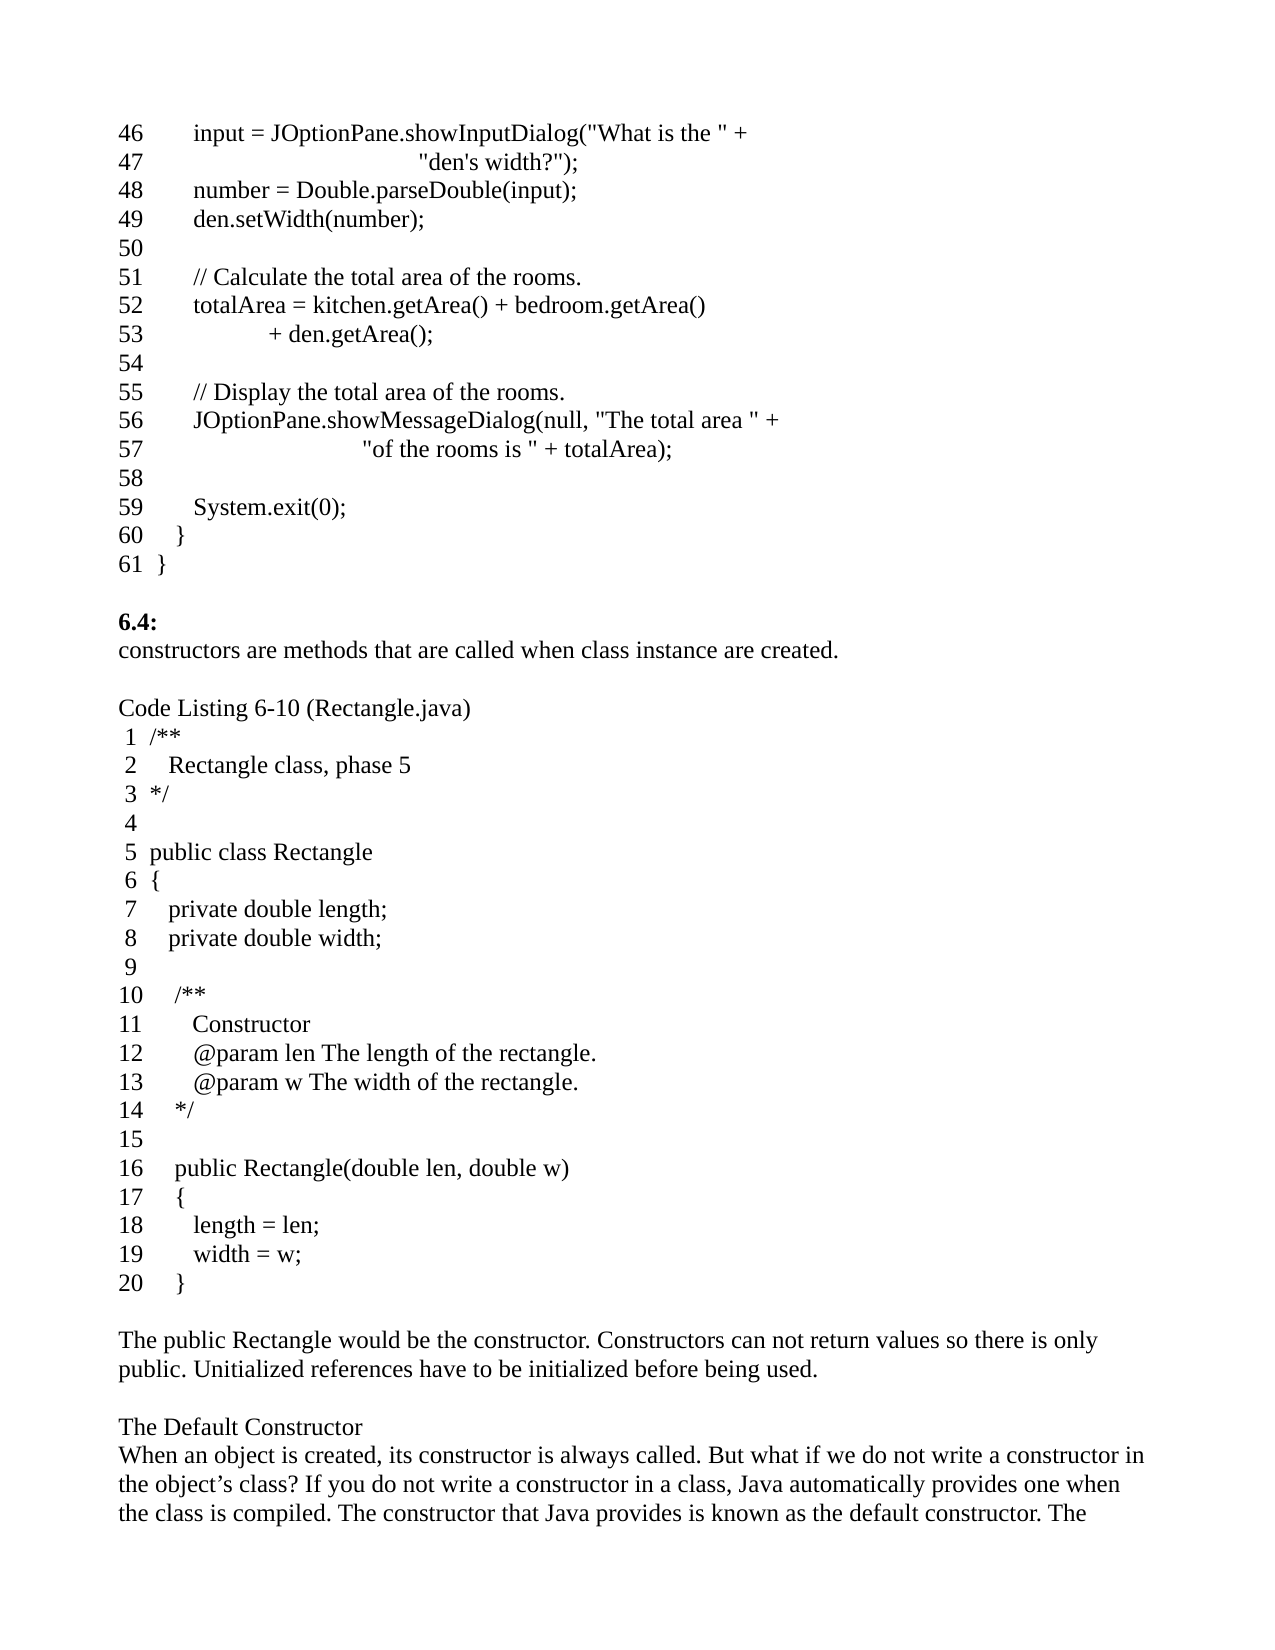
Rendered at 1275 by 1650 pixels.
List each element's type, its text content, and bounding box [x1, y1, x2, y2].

text 1 /** [118, 722, 1157, 751]
text 3 */ [118, 779, 1157, 808]
text 60 } [118, 521, 1157, 549]
text 18 length = len; [118, 1211, 1157, 1239]
text 48 number = Double.parseDouble(input); [118, 176, 1157, 204]
text 5 public class Rectangle [118, 837, 1157, 866]
text 52 totalArea = kitchen.getArea() + bedroom.getArea() [118, 291, 1157, 319]
text 19 width = w; [118, 1239, 1157, 1268]
text 8 private double width; [118, 923, 1157, 952]
text 6 { [118, 866, 1157, 894]
text The public Rectangle would be the constructor. Constructors can not return values so there is only public. Unitialized references have to be initialized before being used. [118, 1326, 1157, 1383]
text 46 input = JOptionPane.showInputDialog("What is the " + [118, 118, 1157, 147]
text 56 JOptionPane.showMessageDialog(null, "The total area " + [118, 406, 1157, 434]
text 14 */ [118, 1096, 1157, 1124]
text When an object is created, its constructor is always called. But what if we do not write a constructor in the object’s class? If you do not write a constructor in a class, Java automatically provides one when the class is compiled. The constructor that Java provides is known as the default constructor. The [118, 1441, 1157, 1527]
text 7 private double length; [118, 894, 1157, 923]
text 50 [118, 233, 1157, 262]
text Code Listing 6-10 (Rectangle.java) [118, 693, 1157, 722]
text 51 // Calculate the total area of the rooms. [118, 262, 1157, 291]
text 53 + den.getArea(); [118, 319, 1157, 348]
text The Default Constructor [118, 1412, 1157, 1441]
text 61 } [118, 549, 1157, 578]
text constructors are methods that are called when class instance are created. [118, 636, 1157, 664]
text 12 @param len The length of the rectangle. [118, 1038, 1157, 1067]
text 4 [118, 808, 1157, 837]
text 20 } [118, 1268, 1157, 1297]
text 15 [118, 1124, 1157, 1153]
text 13 @param w The width of the rectangle. [118, 1067, 1157, 1096]
text 57 "of the rooms is " + totalArea); [118, 434, 1157, 463]
text 54 [118, 348, 1157, 377]
text 17 { [118, 1182, 1157, 1211]
text 11 Constructor [118, 1009, 1157, 1038]
text 2 Rectangle class, phase 5 [118, 751, 1157, 779]
text 58 [118, 463, 1157, 492]
text 55 // Display the total area of the rooms. [118, 377, 1157, 406]
text 47 "den's width?"); [118, 147, 1157, 176]
text 10 /** [118, 981, 1157, 1009]
text 16 public Rectangle(double len, double w) [118, 1153, 1157, 1182]
text 6.4: [118, 607, 1157, 636]
text 59 System.exit(0); [118, 492, 1157, 521]
text 49 den.setWidth(number); [118, 204, 1157, 233]
text 9 [118, 952, 1157, 981]
